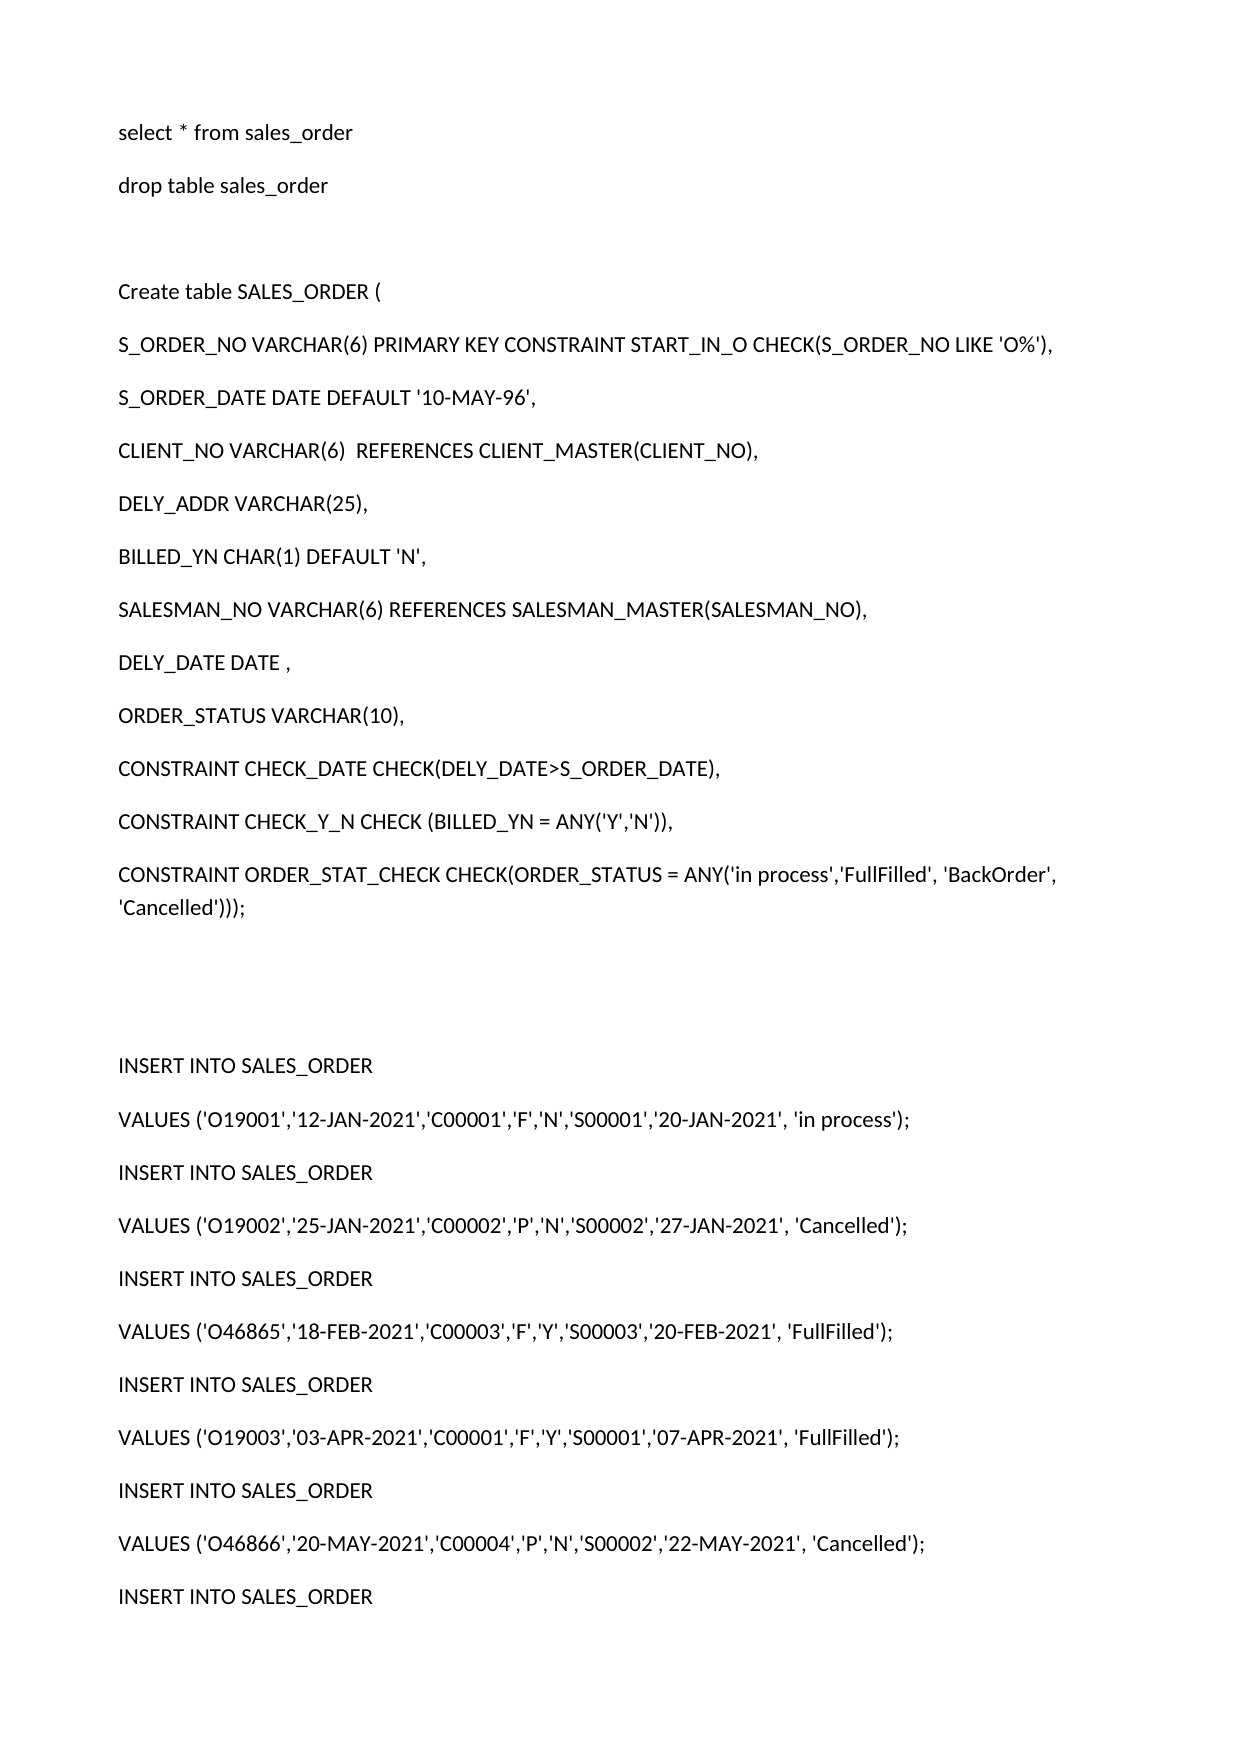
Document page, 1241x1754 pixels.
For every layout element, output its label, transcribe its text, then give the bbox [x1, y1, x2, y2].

text Create table SALES_ORDER ( [118, 277, 1122, 305]
text CONSTRAINT CHECK_Y_N CHECK (BILLED_YN = ANY('Y','N')), [118, 807, 1122, 835]
text VALUES ('O19003','03-APR-2021','C00001','F','Y','S00001','07-APR-2021', 'FullFilled'); [118, 1423, 1122, 1451]
text INSERT INTO SALES_ORDER [118, 1370, 1122, 1398]
text select * from sales_order [118, 118, 1122, 146]
text VALUES ('O19002','25-JAN-2021','C00002','P','N','S00002','27-JAN-2021', 'Cancelled'); [118, 1211, 1122, 1239]
text CLIENT_NO VARCHAR(6) REFERENCES CLIENT_MASTER(CLIENT_NO), [118, 436, 1122, 464]
text DELY_DATE DATE , [118, 648, 1122, 676]
text S_ORDER_NO VARCHAR(6) PRIMARY KEY CONSTRAINT START_IN_O CHECK(S_ORDER_NO LIKE 'O%'), [118, 330, 1122, 358]
text INSERT INTO SALES_ORDER [118, 1158, 1122, 1186]
text INSERT INTO SALES_ORDER [118, 1476, 1122, 1504]
text ORDER_STATUS VARCHAR(10), [118, 701, 1122, 729]
text INSERT INTO SALES_ORDER [118, 1052, 1122, 1080]
text S_ORDER_DATE DATE DEFAULT '10-MAY-96', [118, 383, 1122, 411]
text drop table sales_order [118, 171, 1122, 199]
text INSERT INTO SALES_ORDER [118, 1264, 1122, 1292]
text INSERT INTO SALES_ORDER [118, 1582, 1122, 1610]
text VALUES ('O19001','12-JAN-2021','C00001','F','N','S00001','20-JAN-2021', 'in process'); [118, 1105, 1122, 1133]
text CONSTRAINT CHECK_DATE CHECK(DELY_DATE>S_ORDER_DATE), [118, 754, 1122, 782]
text VALUES ('O46866','20-MAY-2021','C00004','P','N','S00002','22-MAY-2021', 'Cancelled'); [118, 1529, 1122, 1557]
text SALESMAN_NO VARCHAR(6) REFERENCES SALESMAN_MASTER(SALESMAN_NO), [118, 595, 1122, 623]
text CONSTRAINT ORDER_STAT_CHECK CHECK(ORDER_STATUS = ANY('in process','FullFilled', 'BackOrder', 'Cancelled'))); [118, 860, 1122, 921]
text DELY_ADDR VARCHAR(25), [118, 489, 1122, 517]
text BILLED_YN CHAR(1) DEFAULT 'N', [118, 542, 1122, 570]
text VALUES ('O46865','18-FEB-2021','C00003','F','Y','S00003','20-FEB-2021', 'FullFilled'); [118, 1317, 1122, 1345]
